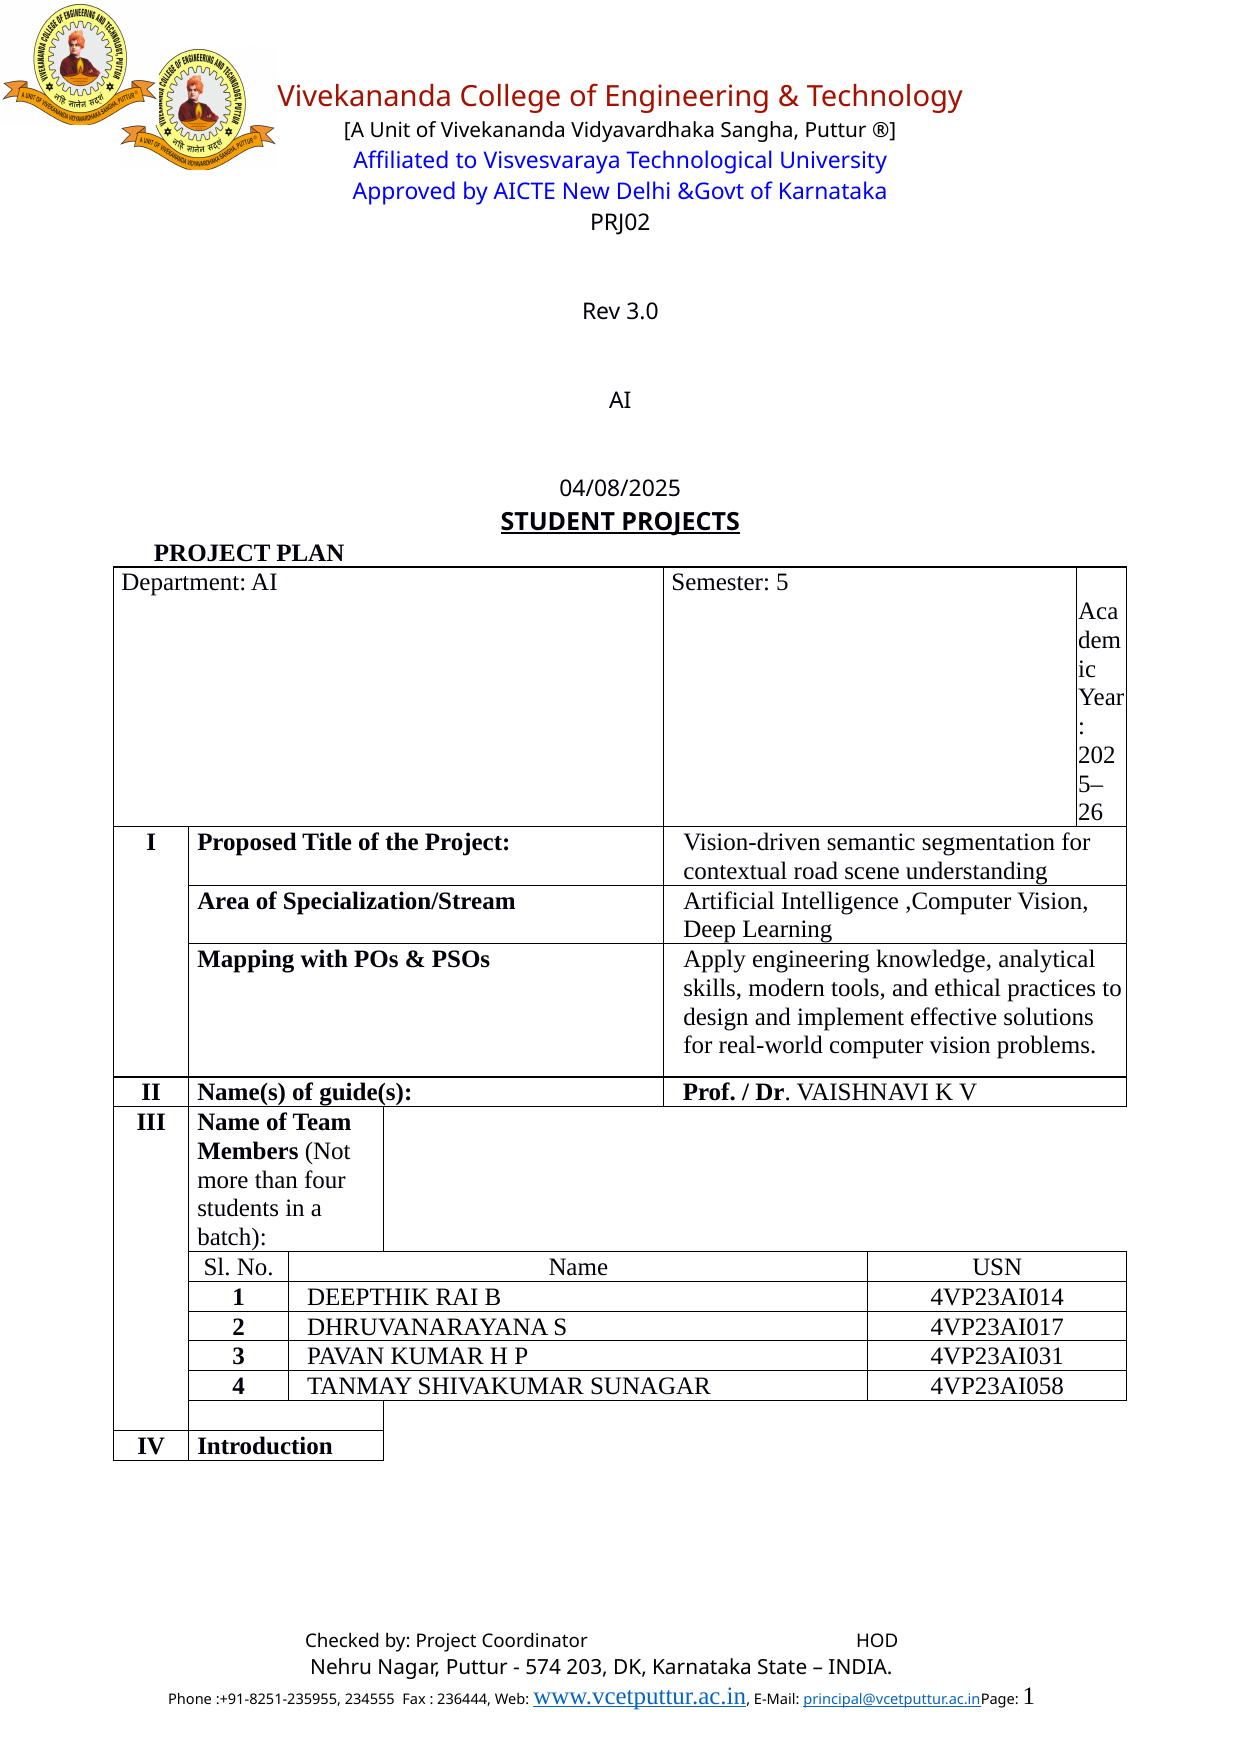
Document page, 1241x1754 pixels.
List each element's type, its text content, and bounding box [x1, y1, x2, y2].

table_cell Proposed Title of the Project: [189, 827, 663, 885]
table_cell Sl. No. [189, 1252, 288, 1281]
table_cell 1 [189, 1282, 288, 1311]
table_cell Apply engineering knowledge, analytical skills, modern tools, and ethical practices to design and implement effective solutions for real-world computer vision problems. [664, 944, 1126, 1076]
table_cell TANMAY SHIVAKUMAR SUNAGAR [289, 1371, 867, 1400]
table_cell 4VP23AI031 [868, 1341, 1126, 1370]
table_cell Artificial Intelligence ,Computer Vision, Deep Learning [664, 886, 1126, 943]
table_cell 2 [189, 1312, 288, 1340]
table_cell III [114, 1107, 188, 1430]
table_cell Academic Year: 2025–26 [1077, 568, 1126, 826]
table_cell Name(s) of guide(s): [189, 1078, 663, 1106]
table_cell 4VP23AI058 [868, 1371, 1126, 1400]
table_cell 4VP23AI014 [868, 1282, 1126, 1311]
table_cell PAVAN KUMAR H P [289, 1341, 867, 1370]
table_cell DEEPTHIK RAI B [289, 1282, 867, 1311]
table_cell 4 [189, 1371, 288, 1400]
table_cell DHRUVANARAYANA S [289, 1312, 867, 1340]
table_cell II [114, 1078, 188, 1106]
table_cell Name of Team Members (Not more than four students in a batch): [189, 1107, 383, 1251]
table_cell Department: AI [114, 568, 663, 826]
table_cell Vision-driven semantic segmentation for contextual road scene understanding [664, 827, 1126, 885]
table_cell Prof. / Dr. VAISHNAVI K V [664, 1078, 1126, 1106]
table_cell Area of Specialization/Stream [189, 886, 663, 943]
table_cell Name [289, 1252, 867, 1281]
table_cell 4VP23AI017 [868, 1312, 1126, 1340]
table_cell I [114, 827, 188, 1076]
table_cell Introduction [189, 1431, 383, 1459]
table_cell 3 [189, 1341, 288, 1370]
table_header PROJECT PLAN [114, 538, 384, 566]
table_cell USN [868, 1252, 1126, 1281]
table_cell [189, 1401, 383, 1430]
picture [0, 0, 278, 170]
table_cell IV [114, 1431, 188, 1459]
table_cell Semester: 5 [664, 568, 1076, 826]
table_cell Mapping with POs & PSOs [189, 944, 663, 1076]
